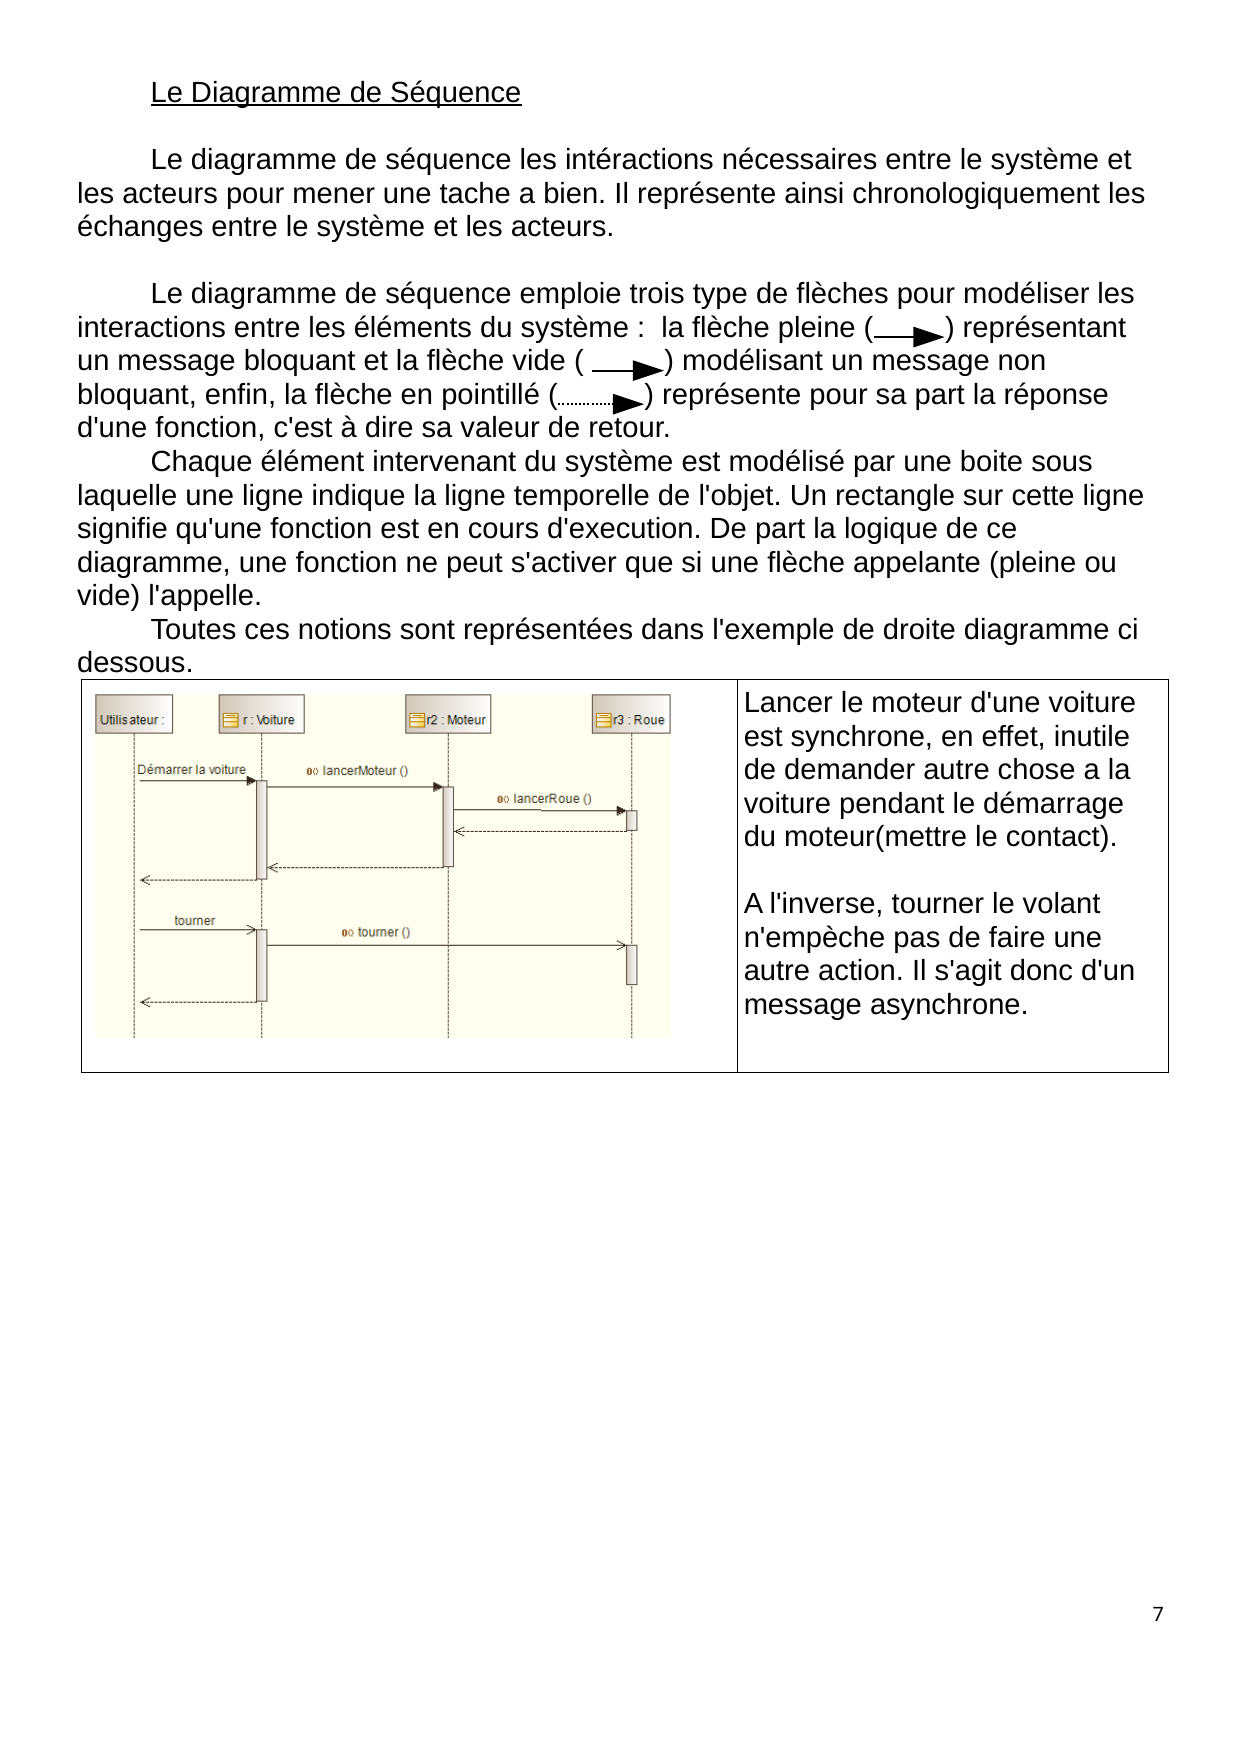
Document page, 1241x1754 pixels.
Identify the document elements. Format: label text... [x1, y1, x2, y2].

text Le diagramme de séquence emploie trois type de flèches pour modéliser les interactions entre les éléments du système : la flèche pleine () représentant un message bloquant et la flèche vide ( ) modélisant un message non bloquant, enfin, la flèche en pointillé () représente pour sa part la réponse d'une fonction, c'est à dire sa valeur de retour. [77, 276, 1163, 444]
text Chaque élément intervenant du système est modélisé par une boite sous laquelle une ligne indique la ligne temporelle de l'objet. Un rectangle sur cette ligne signifie qu'une fonction est en cours d'execution. De part la logique de ce diagramme, une fonction ne peut s'activer que si une flèche appelante (pleine ou vide) l'appelle. [77, 444, 1163, 612]
table_header Lancer le moteur d'une voiture est synchrone, en effet, inutile de demander autre chose a la voiture pendant le démarrage du moteur(mettre le contact). A l'inverse, tourner le volant n'empèche pas de faire une autre action. Il s'agit donc d'un message asynchrone. [738, 680, 1168, 1072]
text Toutes ces notions sont représentées dans l'exemple de droite diagramme ci dessous. [77, 612, 1163, 679]
text Le diagramme de séquence les intéractions nécessaires entre le système et les acteurs pour mener une tache a bien. Il représente ainsi chronologiquement les échanges entre le système et les acteurs. [77, 142, 1163, 243]
text Le Diagramme de Séquence [77, 75, 1163, 108]
table_header [82, 680, 737, 1072]
